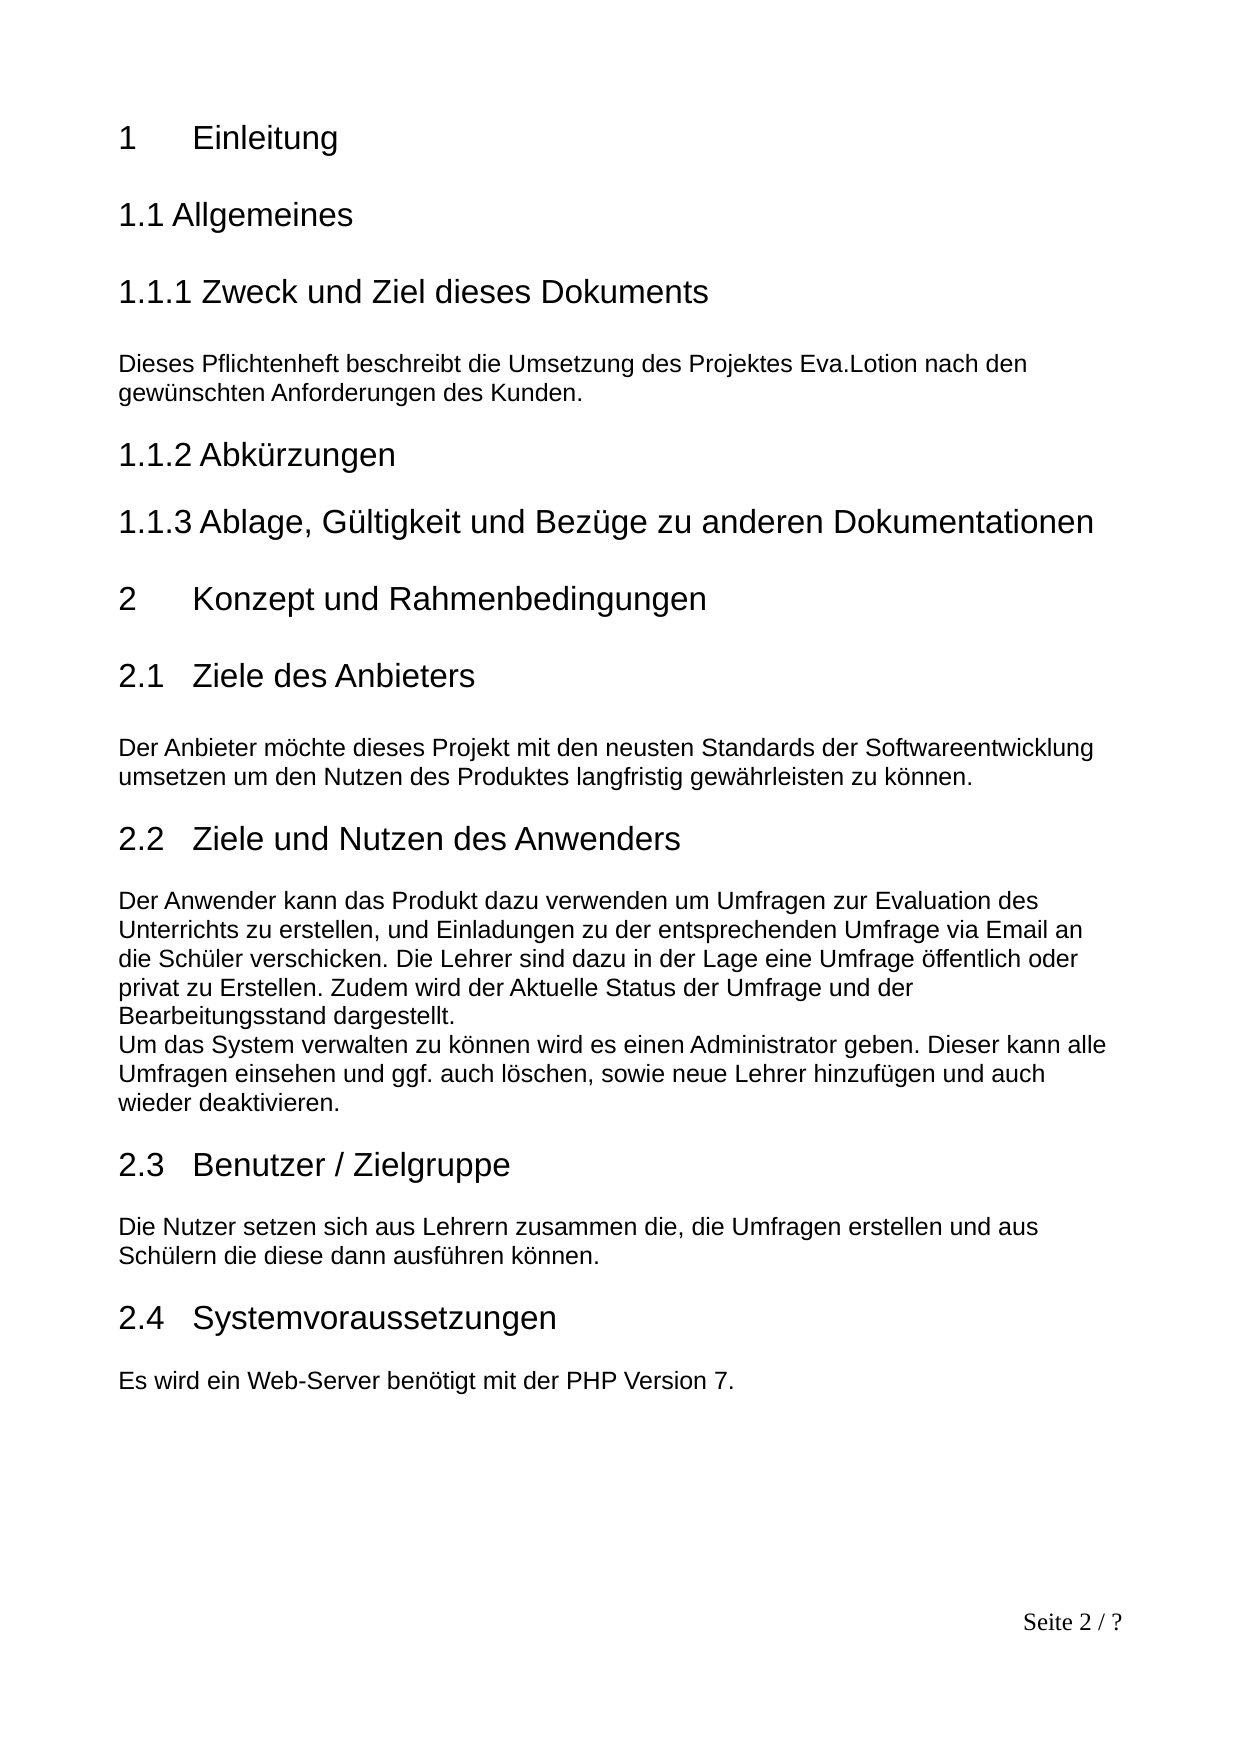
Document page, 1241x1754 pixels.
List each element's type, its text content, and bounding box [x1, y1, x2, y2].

text Um das System verwalten zu können wird es einen Administrator geben. Dieser kann alle Umfragen einsehen und ggf. auch löschen, sowie neue Lehrer hinzufügen und auch wieder deaktivieren. [118, 1030, 1122, 1116]
text 2.3 Benutzer / Zielgruppe [118, 1145, 1122, 1183]
text 2.2 Ziele und Nutzen des Anwenders [118, 819, 1122, 857]
text 2.4 Systemvoraussetzungen [118, 1298, 1122, 1337]
text 2 Konzept und Rahmenbedingungen [118, 579, 1122, 617]
text Es wird ein Web-Server benötigt mit der PHP Version 7. [118, 1366, 1122, 1394]
text 1.1 Allgemeines [118, 195, 1122, 233]
text Die Nutzer setzen sich aus Lehrern zusammen die, die Umfragen erstellen und aus Schülern die diese dann ausführen können. [118, 1212, 1122, 1270]
text 2.1 Ziele des Anbieters [118, 656, 1122, 694]
text Der Anwender kann das Produkt dazu verwenden um Umfragen zur Evaluation des Unterrichts zu erstellen, und Einladungen zu der entsprechenden Umfrage via Email an die Schüler verschicken. Die Lehrer sind dazu in der Lage eine Umfrage öffentlich oder privat zu Erstellen. Zudem wird der Aktuelle Status der Umfrage und der Bearbeitungsstand dargestellt. [118, 886, 1122, 1030]
text 1.1.2 Abkürzungen [118, 435, 1122, 473]
text Der Anbieter möchte dieses Projekt mit den neusten Standards der Softwareentwicklung umsetzen um den Nutzen des Produktes langfristig gewährleisten zu können. [118, 733, 1122, 790]
text 1.1.3 Ablage, Gültigkeit und Bezüge zu anderen Dokumentationen [118, 502, 1122, 541]
text 1.1.1 Zweck und Ziel dieses Dokuments [118, 272, 1122, 310]
text Dieses Pflichtenheft beschreibt die Umsetzung des Projektes Eva.Lotion nach den gewünschten Anforderungen des Kunden. [118, 349, 1122, 406]
text 1 Einleitung [118, 118, 1122, 157]
